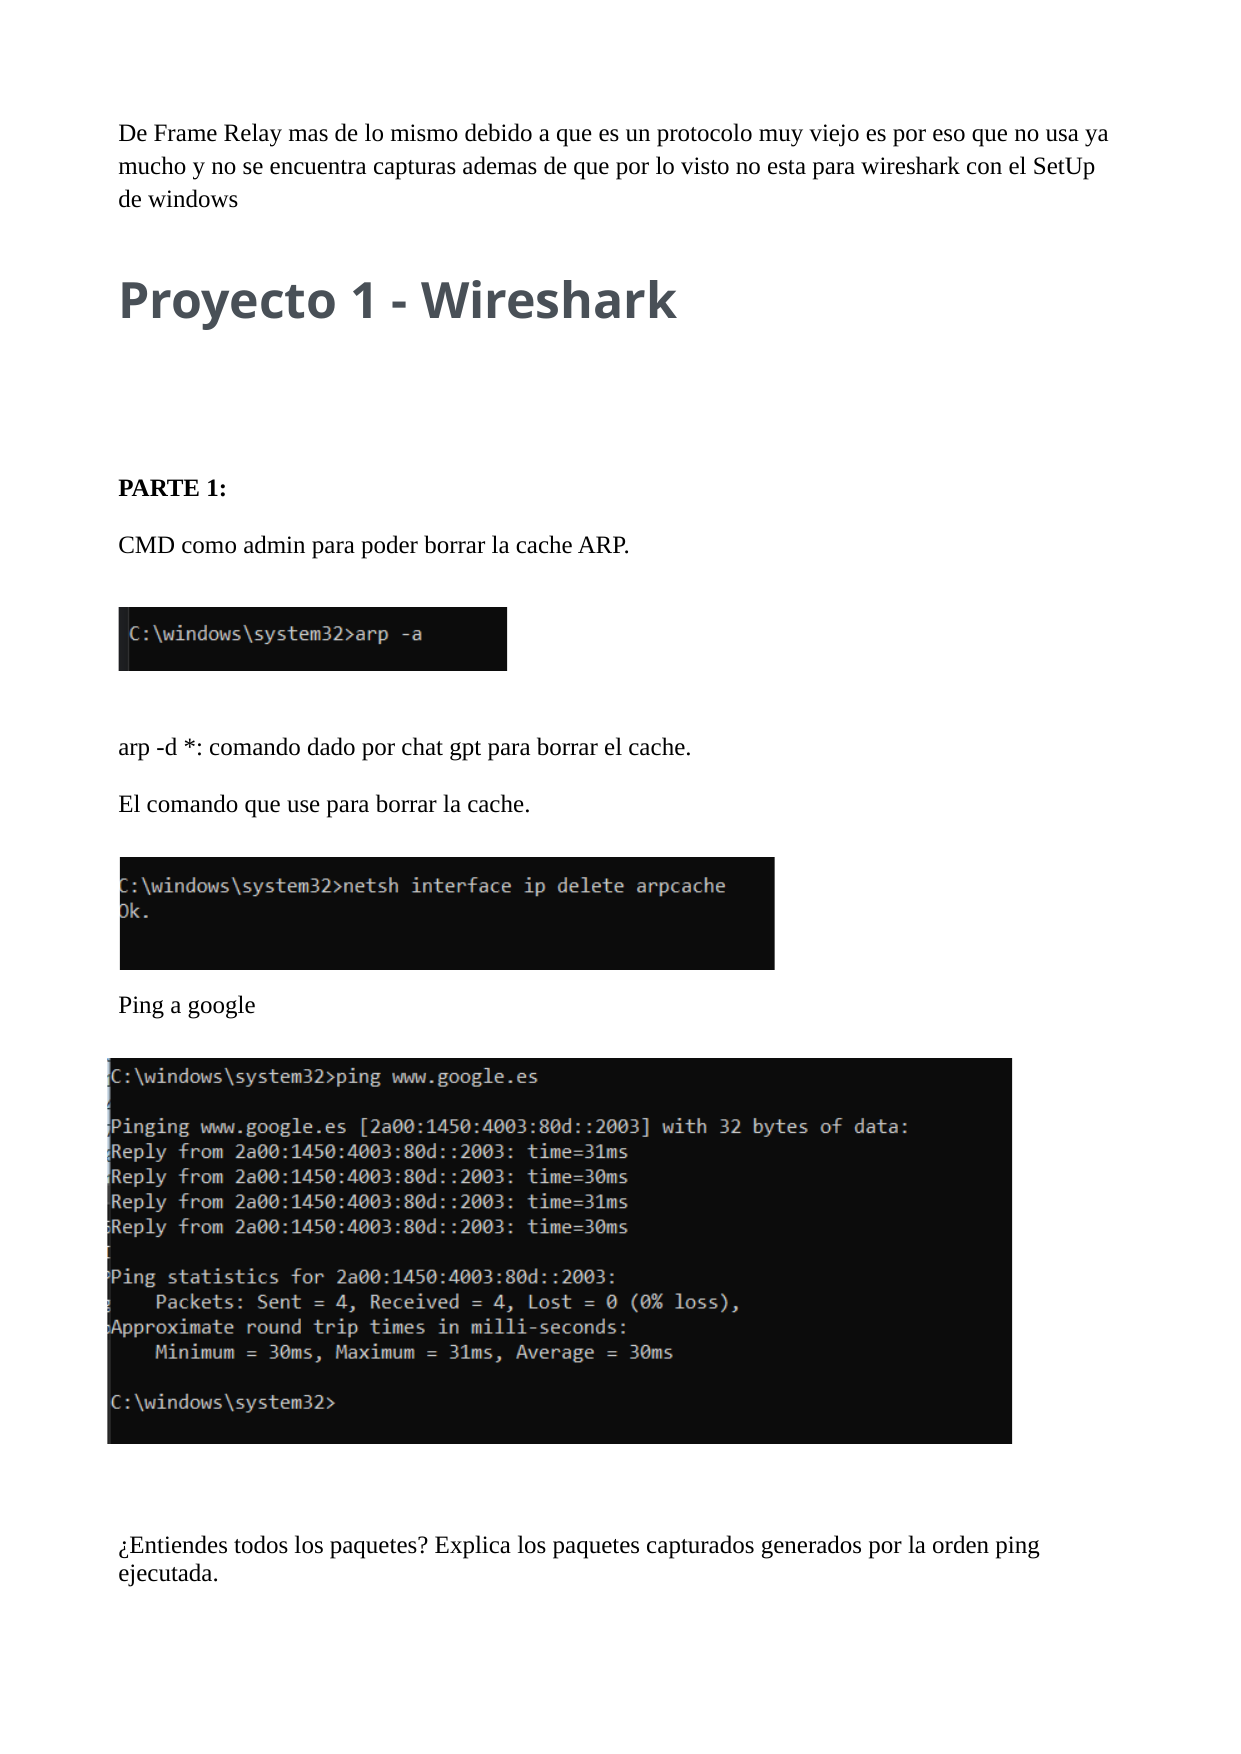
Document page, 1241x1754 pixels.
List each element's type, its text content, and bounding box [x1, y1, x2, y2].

text PARTE 1: [118, 473, 1122, 502]
subtitle Proyecto 1 - Wireshark [118, 265, 1122, 333]
picture [118, 607, 508, 671]
text El comando que use para borrar la cache. [118, 789, 1122, 818]
picture [119, 857, 775, 970]
picture [107, 1058, 1013, 1444]
text arp -d *: comando dado por chat gpt para borrar el cache. [118, 732, 1122, 761]
text ¿Entiendes todos los paquetes? Explica los paquetes capturados generados por la orden ping ejecutada. [118, 1530, 1122, 1587]
text De Frame Relay mas de lo mismo debido a que es un protocolo muy viejo es por eso que no usa ya mucho y no se encuentra capturas ademas de que por lo visto no esta para wireshark con el SetUp de windows [118, 118, 1122, 246]
text Ping a google [118, 991, 1122, 1019]
text CMD como admin para poder borrar la cache ARP. [118, 531, 1122, 559]
